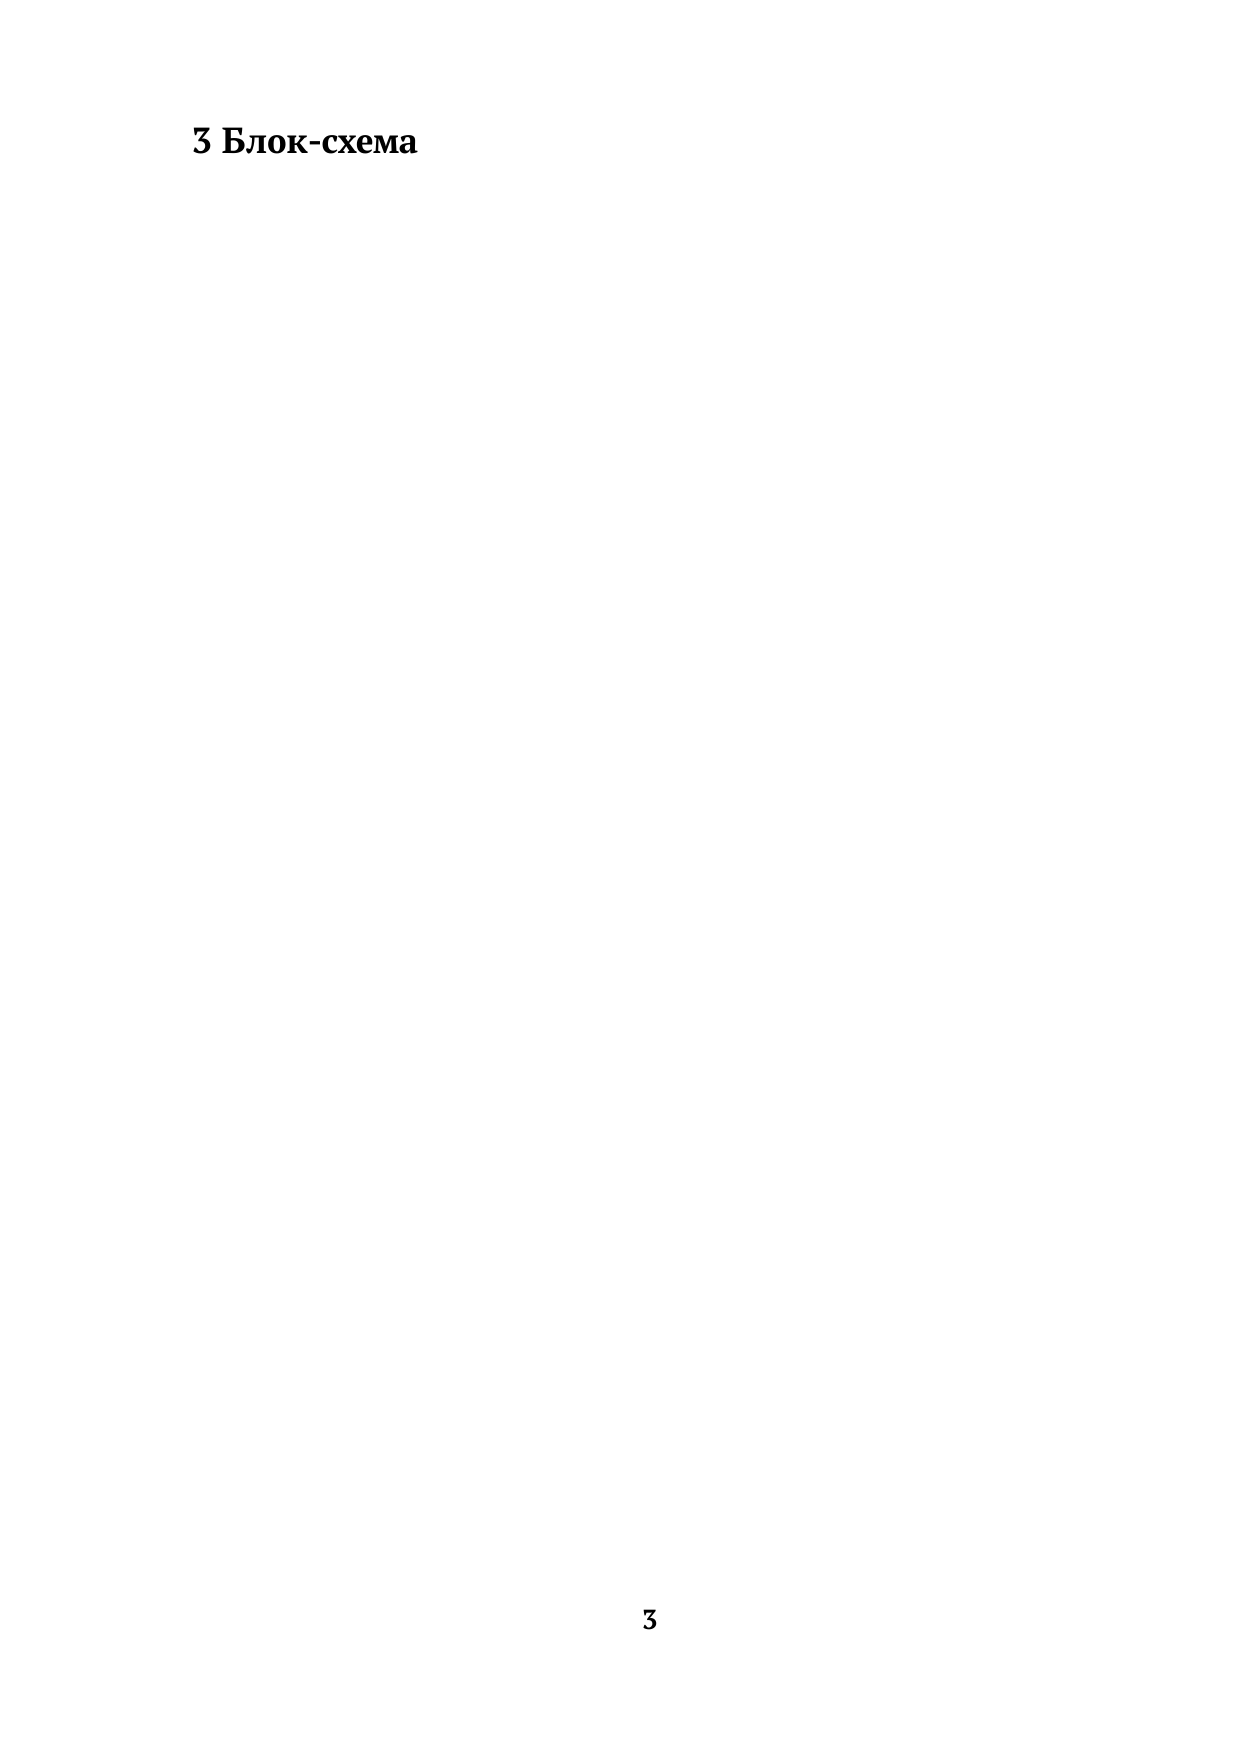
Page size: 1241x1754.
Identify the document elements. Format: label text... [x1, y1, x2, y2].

subtitle 3 Блок-схема [192, 118, 1181, 162]
